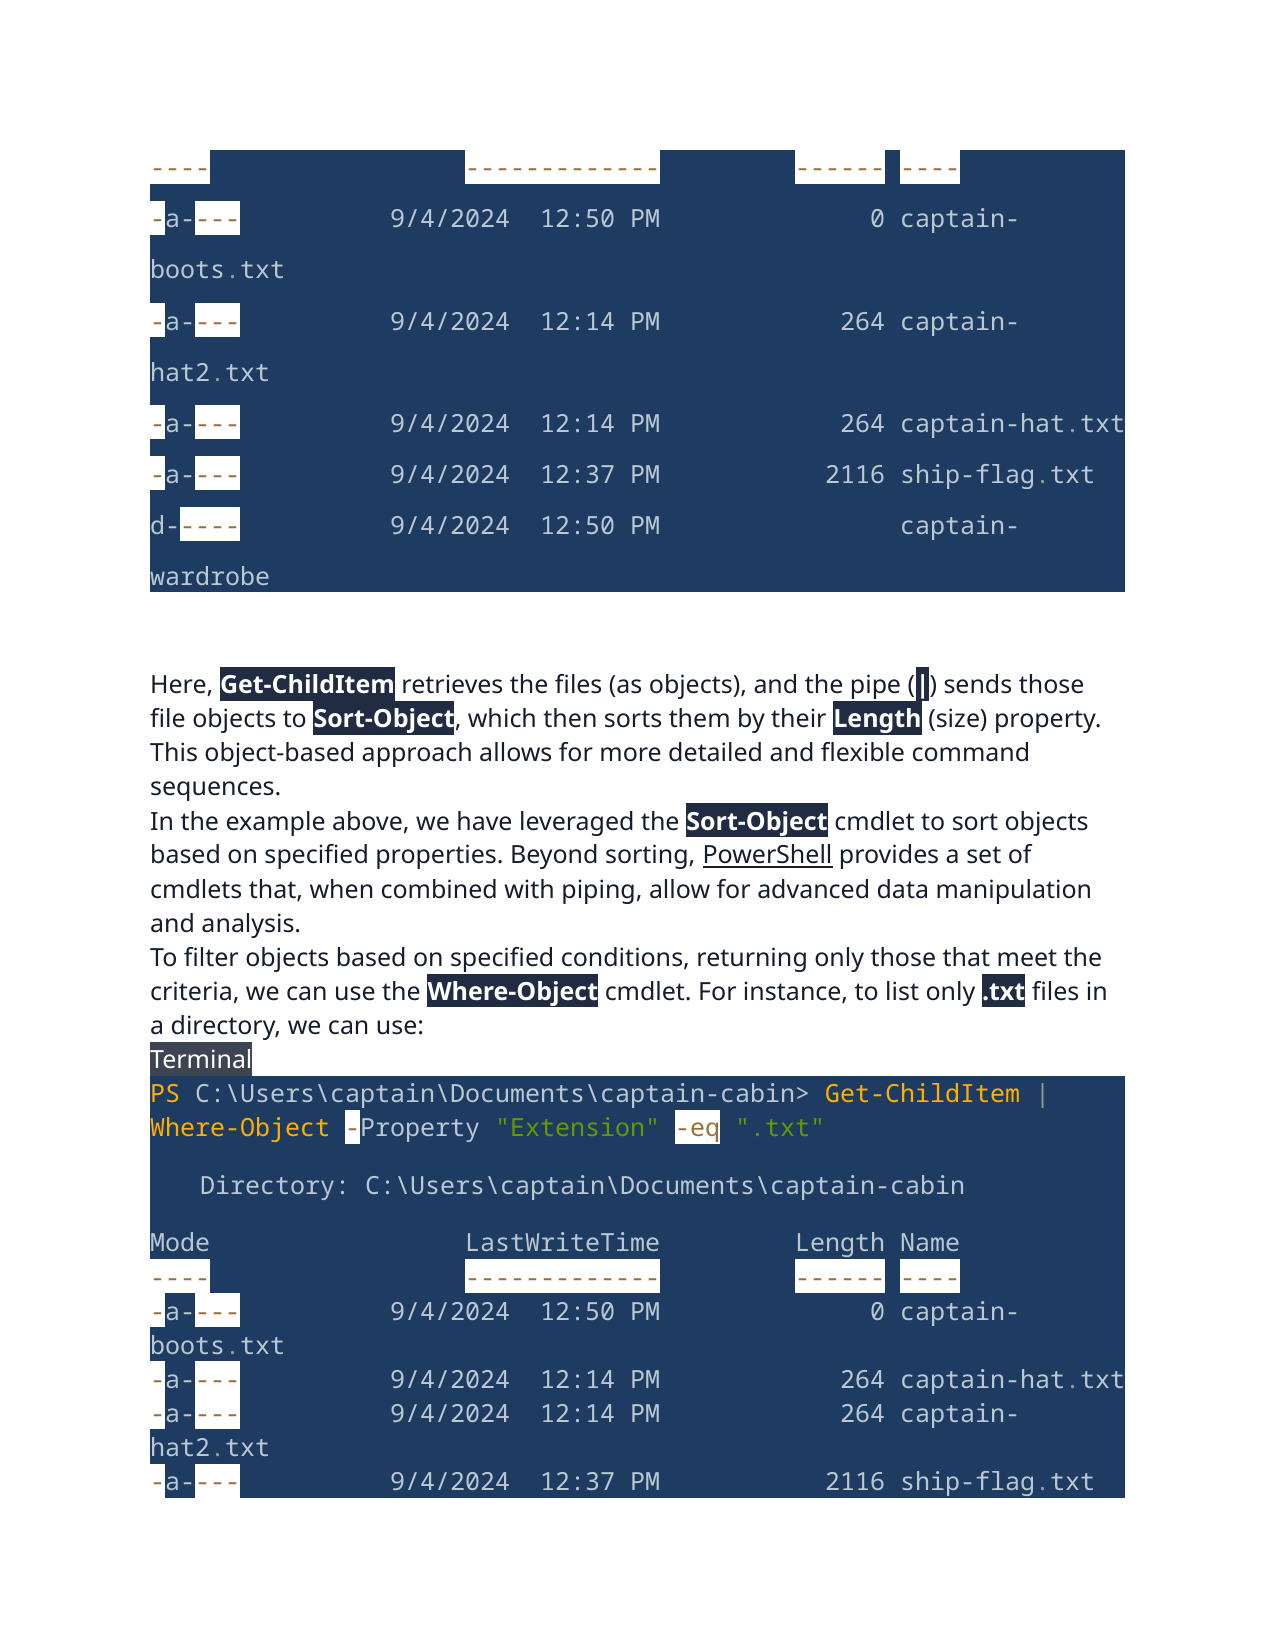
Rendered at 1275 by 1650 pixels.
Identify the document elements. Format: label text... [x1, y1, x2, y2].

text -a---- 9/4/2024 12:50 PM 0 captain-boots.txt [150, 1293, 1125, 1361]
text Terminal [150, 1042, 1125, 1076]
text -a---- 9/4/2024 12:14 PM 264 captain-hat.txt [150, 405, 1125, 439]
text -a---- 9/4/2024 12:50 PM 0 captain-boots.txt [150, 201, 1125, 286]
text ---- ------------- ------ ---- [150, 150, 1125, 184]
text -a---- 9/4/2024 12:14 PM 264 captain-hat2.txt [150, 303, 1125, 388]
text Directory: C:\Users\captain\Documents\captain-cabin [150, 1167, 1125, 1201]
text ---- ------------- ------ ---- [150, 1259, 1125, 1293]
text To filter objects based on specified conditions, returning only those that meet the criteria, we can use the Where-Object cmdlet. For instance, to list only .txt files in a directory, we can use: [150, 939, 1125, 1042]
text In the example above, we have leveraged the Sort-Object cmdlet to sort objects based on specified properties. Beyond sorting, PowerShell provides a set of cmdlets that, when combined with piping, allow for advanced data manipulation and analysis. [150, 803, 1125, 939]
text PS C:\Users\captain\Documents\captain-cabin> Get-ChildItem | Where-Object -Property "Extension" -eq ".txt" [150, 1076, 1125, 1144]
text -a---- 9/4/2024 12:14 PM 264 captain-hat.txt [150, 1361, 1125, 1395]
text -a---- 9/4/2024 12:14 PM 264 captain-hat2.txt [150, 1395, 1125, 1463]
text Mode LastWriteTime Length Name [150, 1225, 1125, 1259]
text Here, Get-ChildItem retrieves the files (as objects), and the pipe (|) sends those file objects to Sort-Object, which then sorts them by their Length (size) property. This object-based approach allows for more detailed and flexible command sequences. [150, 667, 1125, 803]
text -a---- 9/4/2024 12:37 PM 2116 ship-flag.txt [150, 456, 1125, 490]
text d----- 9/4/2024 12:50 PM captain-wardrobe [150, 507, 1125, 592]
text -a---- 9/4/2024 12:37 PM 2116 ship-flag.txt [150, 1463, 1125, 1498]
